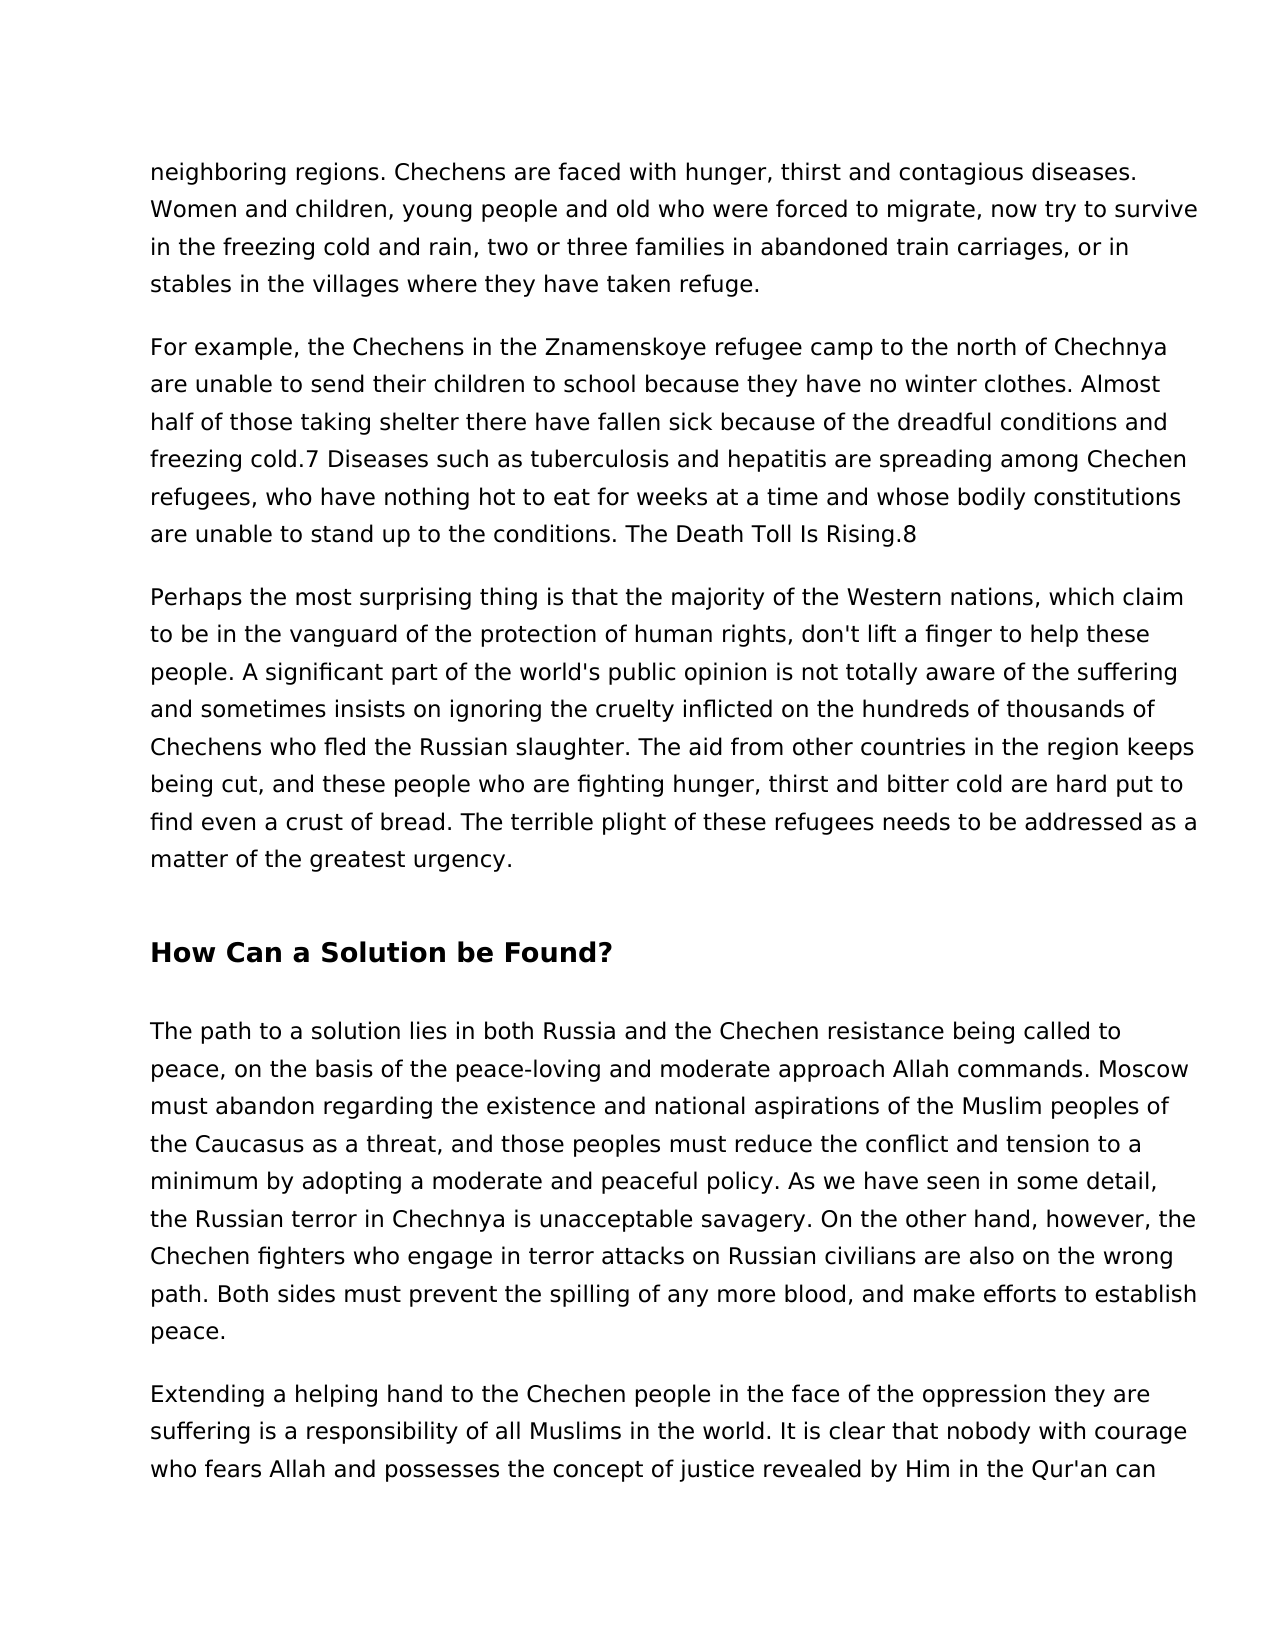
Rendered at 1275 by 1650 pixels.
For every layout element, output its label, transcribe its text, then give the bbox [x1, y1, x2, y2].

text Perhaps the most surprising thing is that the majority of the Western nations, which claim to be in the vanguard of the protection of human rights, don't lift a finger to help these people. A significant part of the world's public opinion is not totally aware of the suffering and sometimes insists on ignoring the cruelty inflicted on the hundreds of thousands of Chechens who fled the Russian slaughter. The aid from other countries in the region keeps being cut, and these people who are fighting hunger, thirst and bitter cold are hard put to find even a crust of bread. The terrible plight of these refugees needs to be addressed as a matter of the greatest urgency. [150, 575, 1200, 875]
text For example, the Chechens in the Znamenskoye refugee camp to the north of Chechnya are unable to send their children to school because they have no winter clothes. Almost half of those taking shelter there have fallen sick because of the dreadful conditions and freezing cold.7 Diseases such as tuberculosis and hepatitis are spreading among Chechen refugees, who have nothing hot to eat for weeks at a time and whose bodily constitutions are unable to stand up to the conditions. The Death Toll Is Rising.8 [150, 325, 1200, 550]
text The path to a solution lies in both Russia and the Chechen resistance being called to peace, on the basis of the peace-loving and moderate approach Allah commands. Moscow must abandon regarding the existence and national aspirations of the Muslim peoples of the Caucasus as a threat, and those peoples must reduce the conflict and tension to a minimum by adopting a moderate and peaceful policy. As we have seen in some detail, the Russian terror in Chechnya is unacceptable savagery. On the other hand, however, the Chechen fighters who engage in terror attacks on Russian civilians are also on the wrong path. Both sides must prevent the spilling of any more blood, and make efforts to establish peace. [150, 1010, 1200, 1347]
subtitle How Can a Solution be Found? [150, 937, 1200, 969]
text neighboring regions. Chechens are faced with hunger, thirst and contagious diseases. Women and children, young people and old who were forced to migrate, now try to survive in the freezing cold and rain, two or three families in abandoned train carriages, or in stables in the villages where they have taken refuge. [150, 150, 1200, 300]
text Extending a helping hand to the Chechen people in the face of the oppression they are suffering is a responsibility of all Muslims in the world. It is clear that nobody with courage who fears Allah and possesses the concept of justice revealed by Him in the Qur'an can [150, 1372, 1200, 1485]
